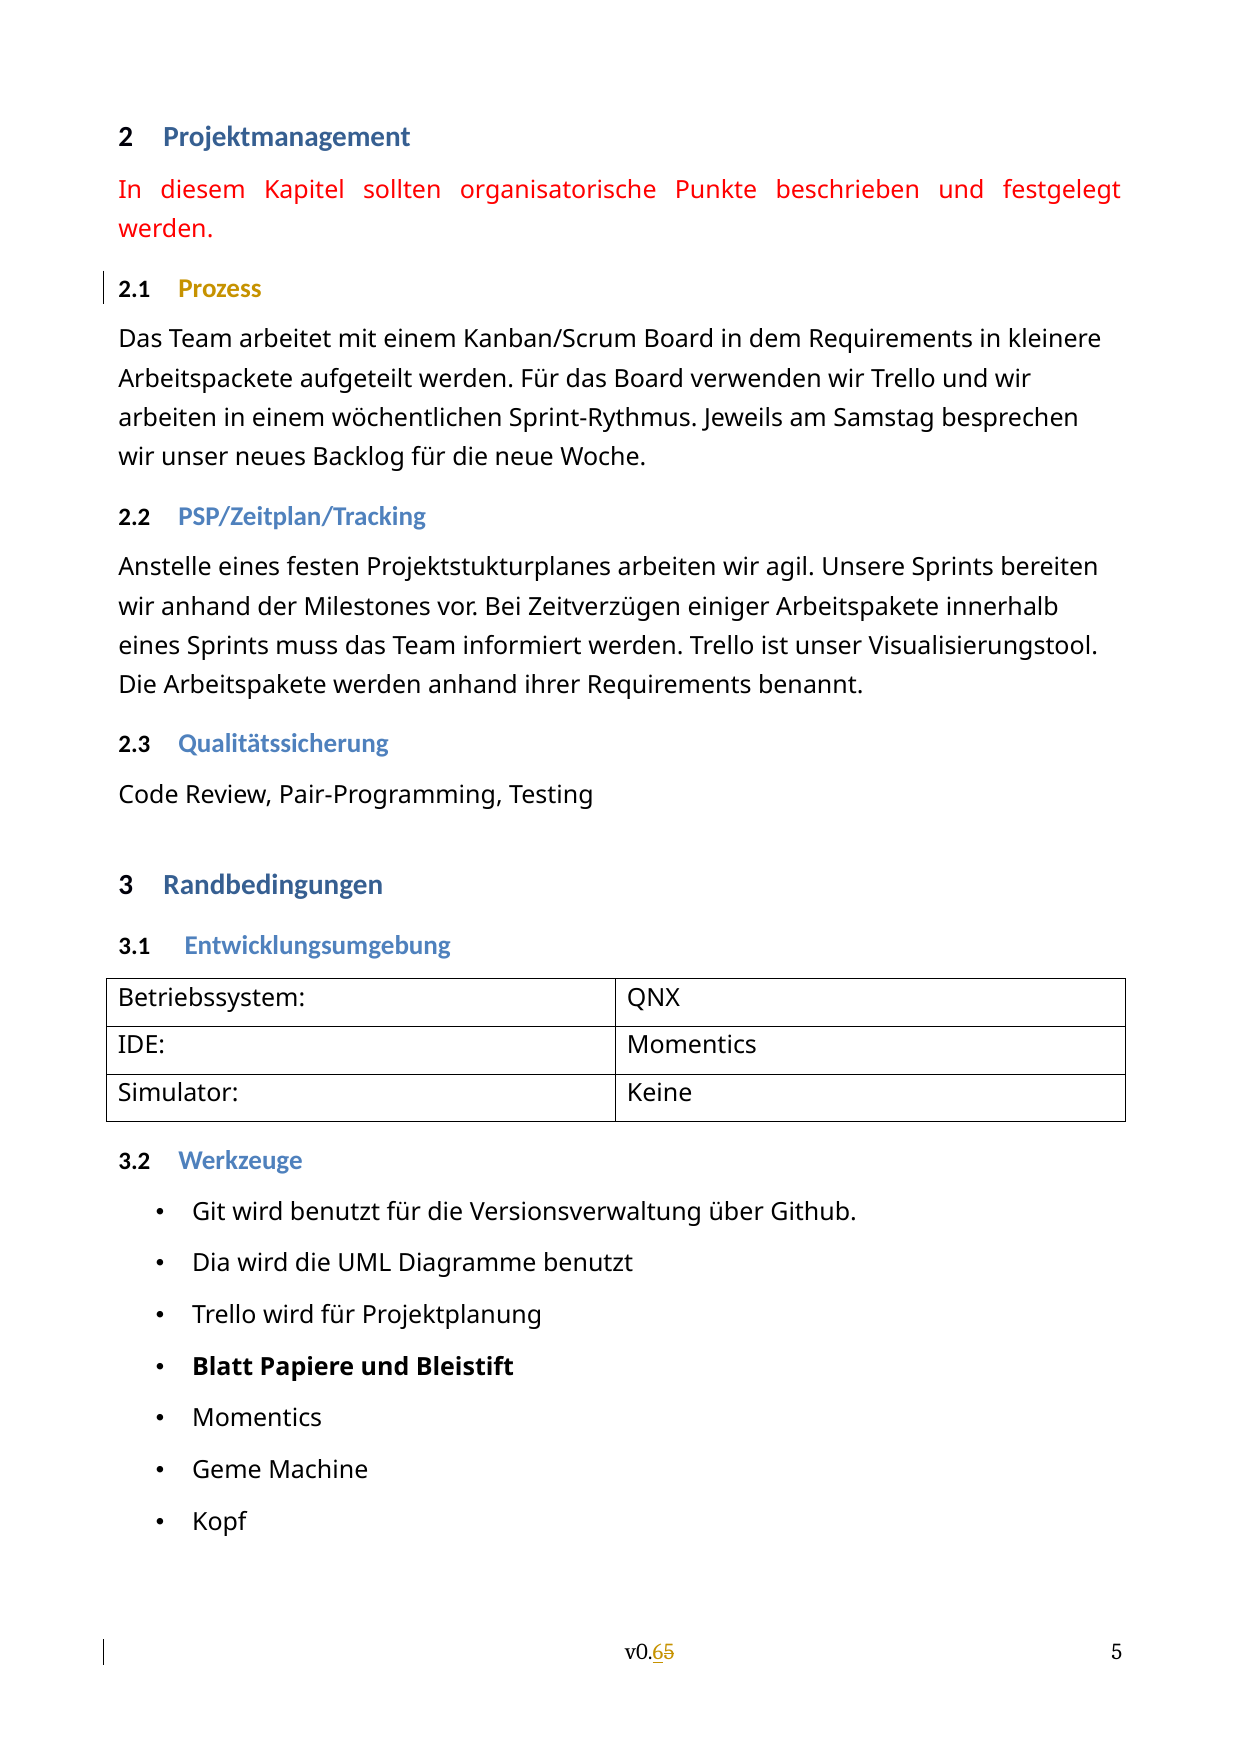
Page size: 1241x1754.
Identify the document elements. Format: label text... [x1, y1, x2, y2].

text Code Review, Pair-Programming, Testing [118, 777, 1122, 811]
list Kopf [156, 1503, 1122, 1537]
list Momentics [156, 1400, 1122, 1434]
table_cell IDE: [107, 1027, 615, 1073]
subtitle Qualitätssicherung [118, 727, 1122, 759]
subtitle PSP/Zeitplan/Tracking [118, 499, 1122, 532]
table_cell Momentics [616, 1027, 1125, 1073]
text Das Team arbeitet mit einem Kanban/Scrum Board in dem Requirements in kleinere Arbeitspackete aufgeteilt werden. Für das Board verwenden wir Trello und wir arbeiten in einem wöchentlichen Sprint-Rythmus. Jeweils am Samstag besprechen wir unser neues Backlog für die neue Woche. [118, 321, 1122, 473]
table_header Betriebssystem: [107, 979, 615, 1026]
text In diesem Kapitel sollten organisatorische Punkte beschrieben und festgelegt werden. [118, 172, 1122, 245]
table_cell Keine [616, 1075, 1125, 1121]
subtitle Werkzeuge [118, 1143, 1122, 1176]
table_cell Simulator: [107, 1075, 615, 1121]
subtitle Projektmanagement [118, 118, 1122, 154]
subtitle Randbedingungen [118, 866, 1122, 902]
table_header QNX [616, 979, 1125, 1026]
list Geme Machine [156, 1452, 1122, 1486]
list Blatt Papiere und Bleistift [156, 1348, 1122, 1382]
list Git wird benutzt für die Versionsverwaltung über Github. [156, 1193, 1122, 1227]
subtitle Entwicklungsumgebung [118, 928, 1122, 961]
text Anstelle eines festen Projektstukturplanes arbeiten wir agil. Unsere Sprints bereiten wir anhand der Milestones vor. Bei Zeitverzügen einiger Arbeitspakete innerhalb eines Sprints muss das Team informiert werden. Trello ist unser Visualisierungstool. Die Arbeitspakete werden anhand ihrer Requirements benannt. [118, 549, 1122, 701]
list Trello wird für Projektplanung [156, 1297, 1122, 1331]
list Dia wird die UML Diagramme benutzt [156, 1245, 1122, 1279]
subtitle Prozess [118, 271, 1122, 304]
